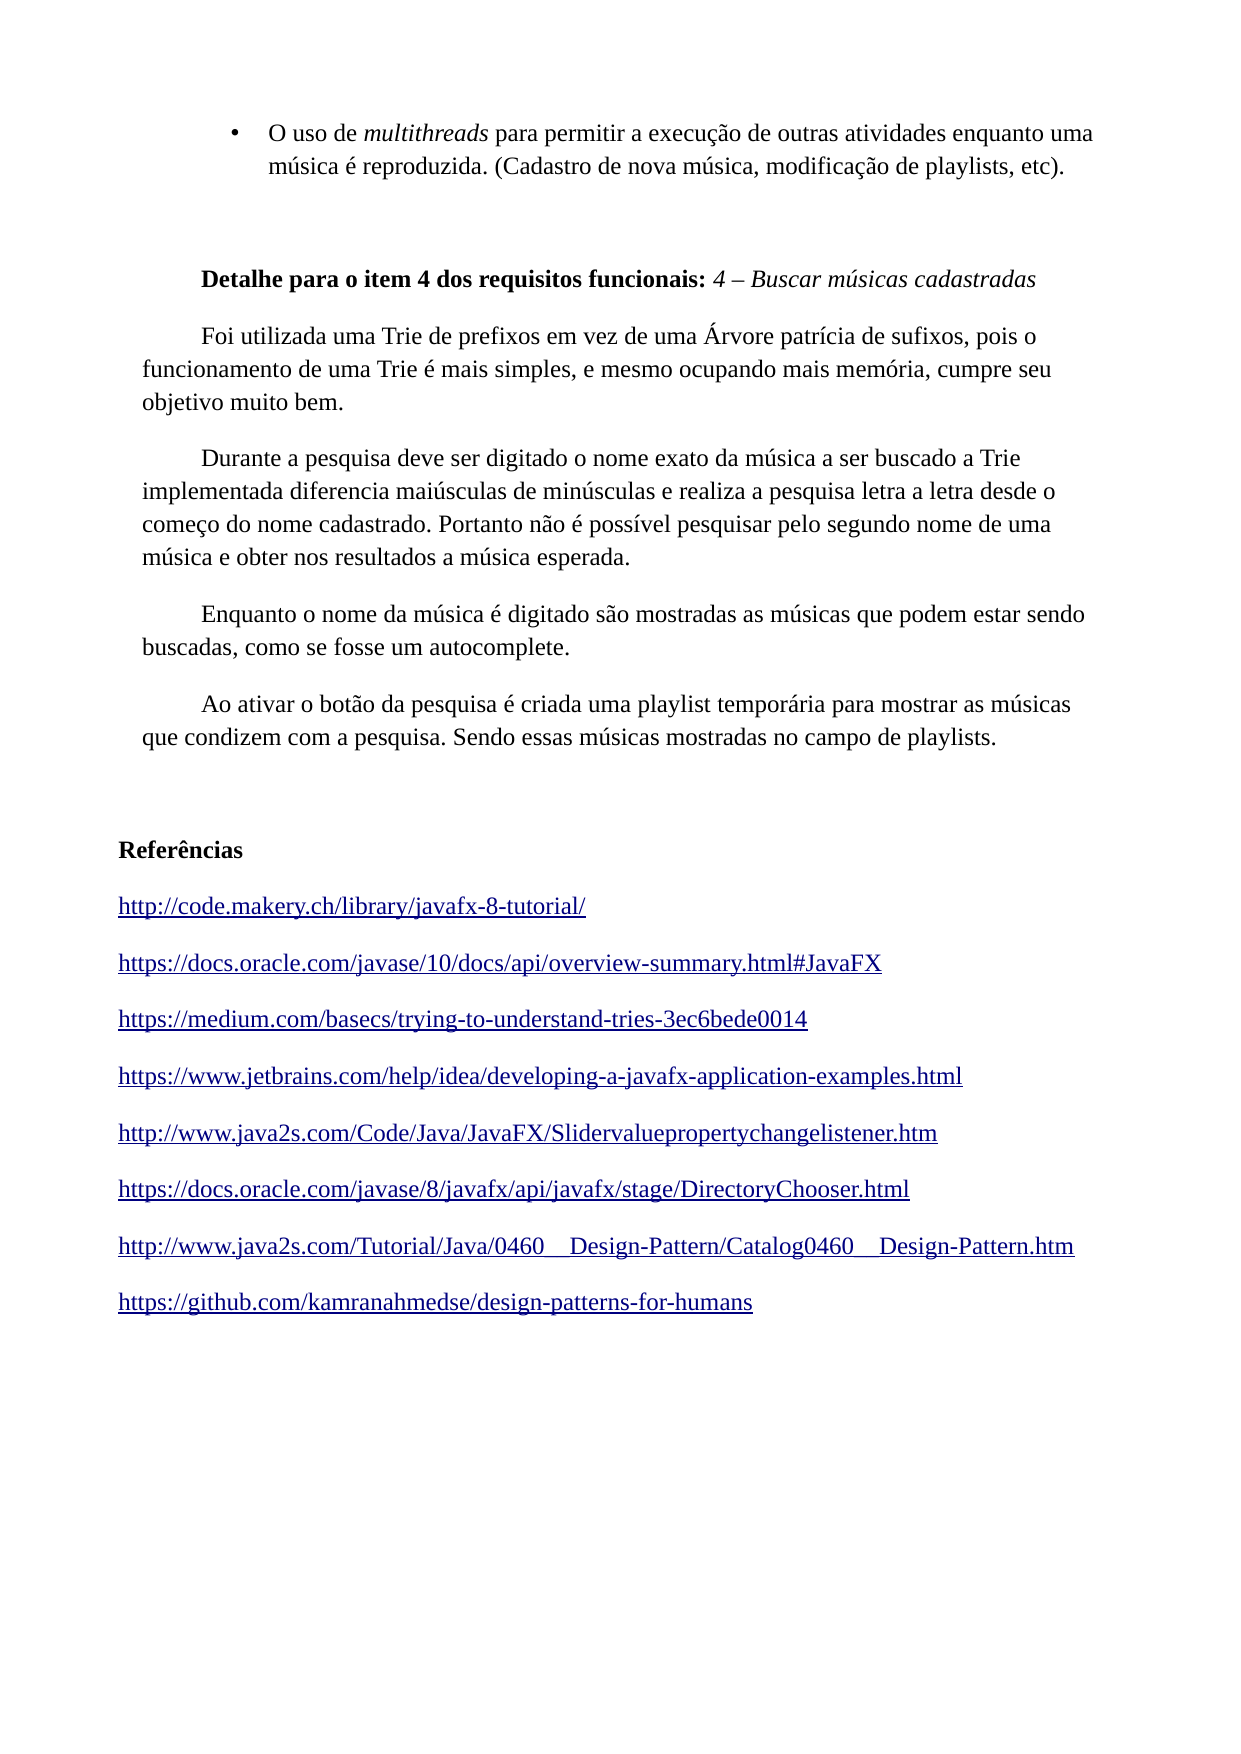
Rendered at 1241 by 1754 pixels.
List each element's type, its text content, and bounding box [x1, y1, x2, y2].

text https://docs.oracle.com/javase/8/javafx/api/javafx/stage/DirectoryChooser.html [118, 1174, 1098, 1203]
text Foi utilizada uma Trie de prefixos em vez de uma Árvore patrícia de sufixos, pois o funcionamento de uma Trie é mais simples, e mesmo ocupando mais memória, cumpre seu objetivo muito bem. [142, 321, 1098, 416]
text Durante a pesquisa deve ser digitado o nome exato da música a ser buscado a Trie implementada diferencia maiúsculas de minúsculas e realiza a pesquisa letra a letra desde o começo do nome cadastrado. Portanto não é possível pesquisar pelo segundo nome de uma música e obter nos resultados a música esperada. [142, 443, 1098, 571]
text https://github.com/kamranahmedse/design-patterns-for-humans [118, 1287, 1098, 1316]
text https://www.jetbrains.com/help/idea/developing-a-javafx-application-examples.html [118, 1061, 1098, 1090]
text http://www.java2s.com/Tutorial/Java/0460__Design-Pattern/Catalog0460__Design-Pattern.htm [118, 1231, 1098, 1259]
text Referências [118, 835, 1098, 863]
text Enquanto o nome da música é digitado são mostradas as músicas que podem estar sendo buscadas, como se fosse um autocomplete. [142, 599, 1098, 661]
text https://docs.oracle.com/javase/10/docs/api/overview-summary.html#JavaFX [118, 948, 1098, 977]
text Ao ativar o botão da pesquisa é criada uma playlist temporária para mostrar as músicas que condizem com a pesquisa. Sendo essas músicas mostradas no campo de playlists. [142, 689, 1098, 750]
text http://code.makery.ch/library/javafx-8-tutorial/ [118, 891, 1098, 920]
text https://medium.com/basecs/trying-to-understand-tries-3ec6bede0014 [118, 1004, 1098, 1033]
text http://www.java2s.com/Code/Java/JavaFX/Slidervaluepropertychangelistener.htm [118, 1118, 1098, 1146]
list O uso de multithreads para permitir a execução de outras atividades enquanto uma música é reproduzida. (Cadastro de nova música, modificação de playlists, etc). [231, 118, 1122, 180]
text Detalhe para o item 4 dos requisitos funcionais: 4 – Buscar músicas cadastradas [142, 264, 1098, 293]
